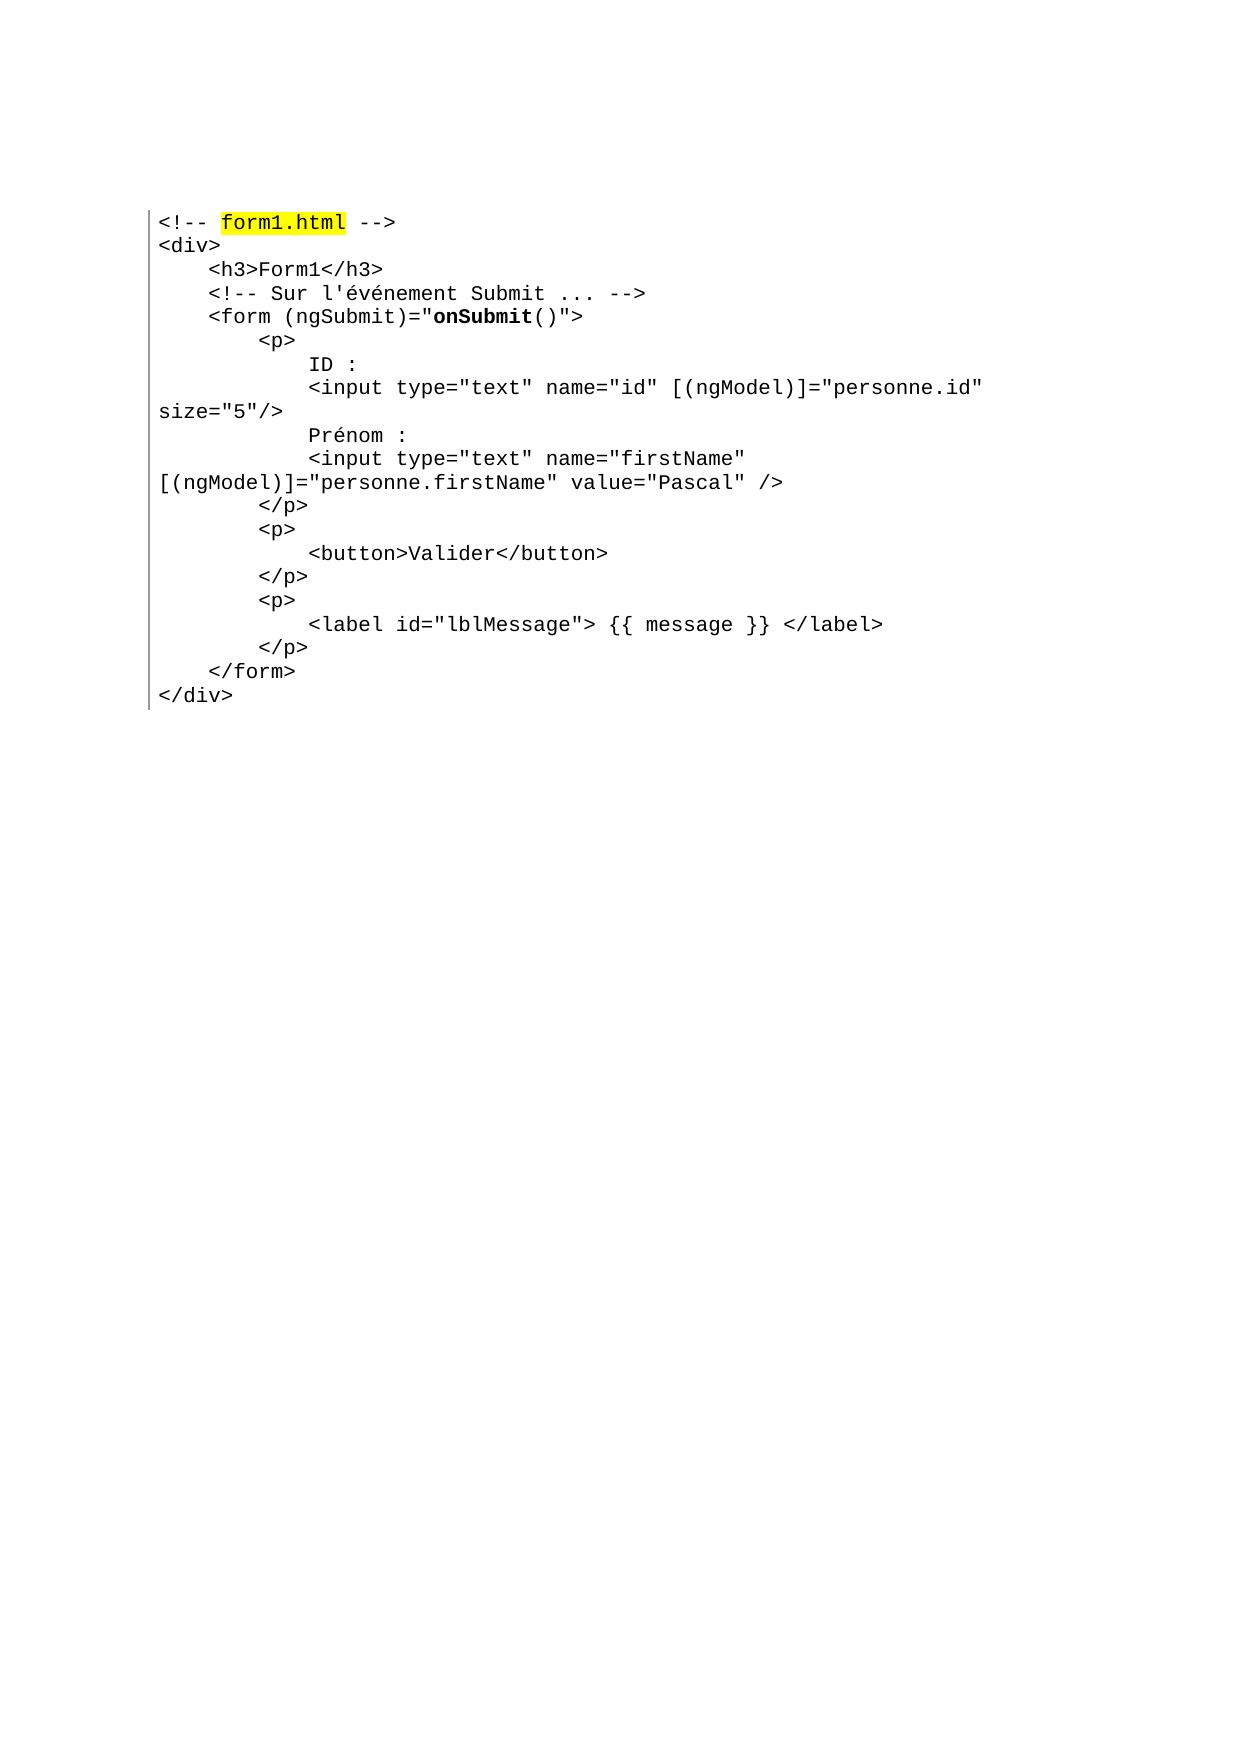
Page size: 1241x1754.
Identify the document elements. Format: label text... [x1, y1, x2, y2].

text Prénom : [150, 424, 1092, 448]
text <label id="lblMessage"> {{ message }} </label> [150, 614, 1092, 637]
text </p> [150, 637, 1092, 661]
text </p> [150, 566, 1092, 590]
text <input type="text" name="id" [(ngModel)]="personne.id" size="5"/> [150, 377, 1092, 424]
text <input type="text" name="firstName" [(ngModel)]="personne.firstName" value="Pascal" /> [150, 448, 1092, 496]
text <p> [150, 519, 1092, 543]
text </form> [150, 661, 1092, 685]
text ID : [150, 354, 1092, 377]
text <p> [150, 330, 1092, 354]
text <button>Valider</button> [150, 543, 1092, 566]
text </div> [150, 685, 1092, 710]
text <div> [150, 235, 1092, 259]
text </p> [150, 496, 1092, 519]
text <!-- form1.html --> [150, 210, 1092, 235]
text <form (ngSubmit)="onSubmit()"> [150, 306, 1092, 330]
text <h3>Form1</h3> [150, 259, 1092, 283]
text <!-- Sur l'événement Submit ... --> [150, 283, 1092, 306]
text <p> [150, 590, 1092, 614]
